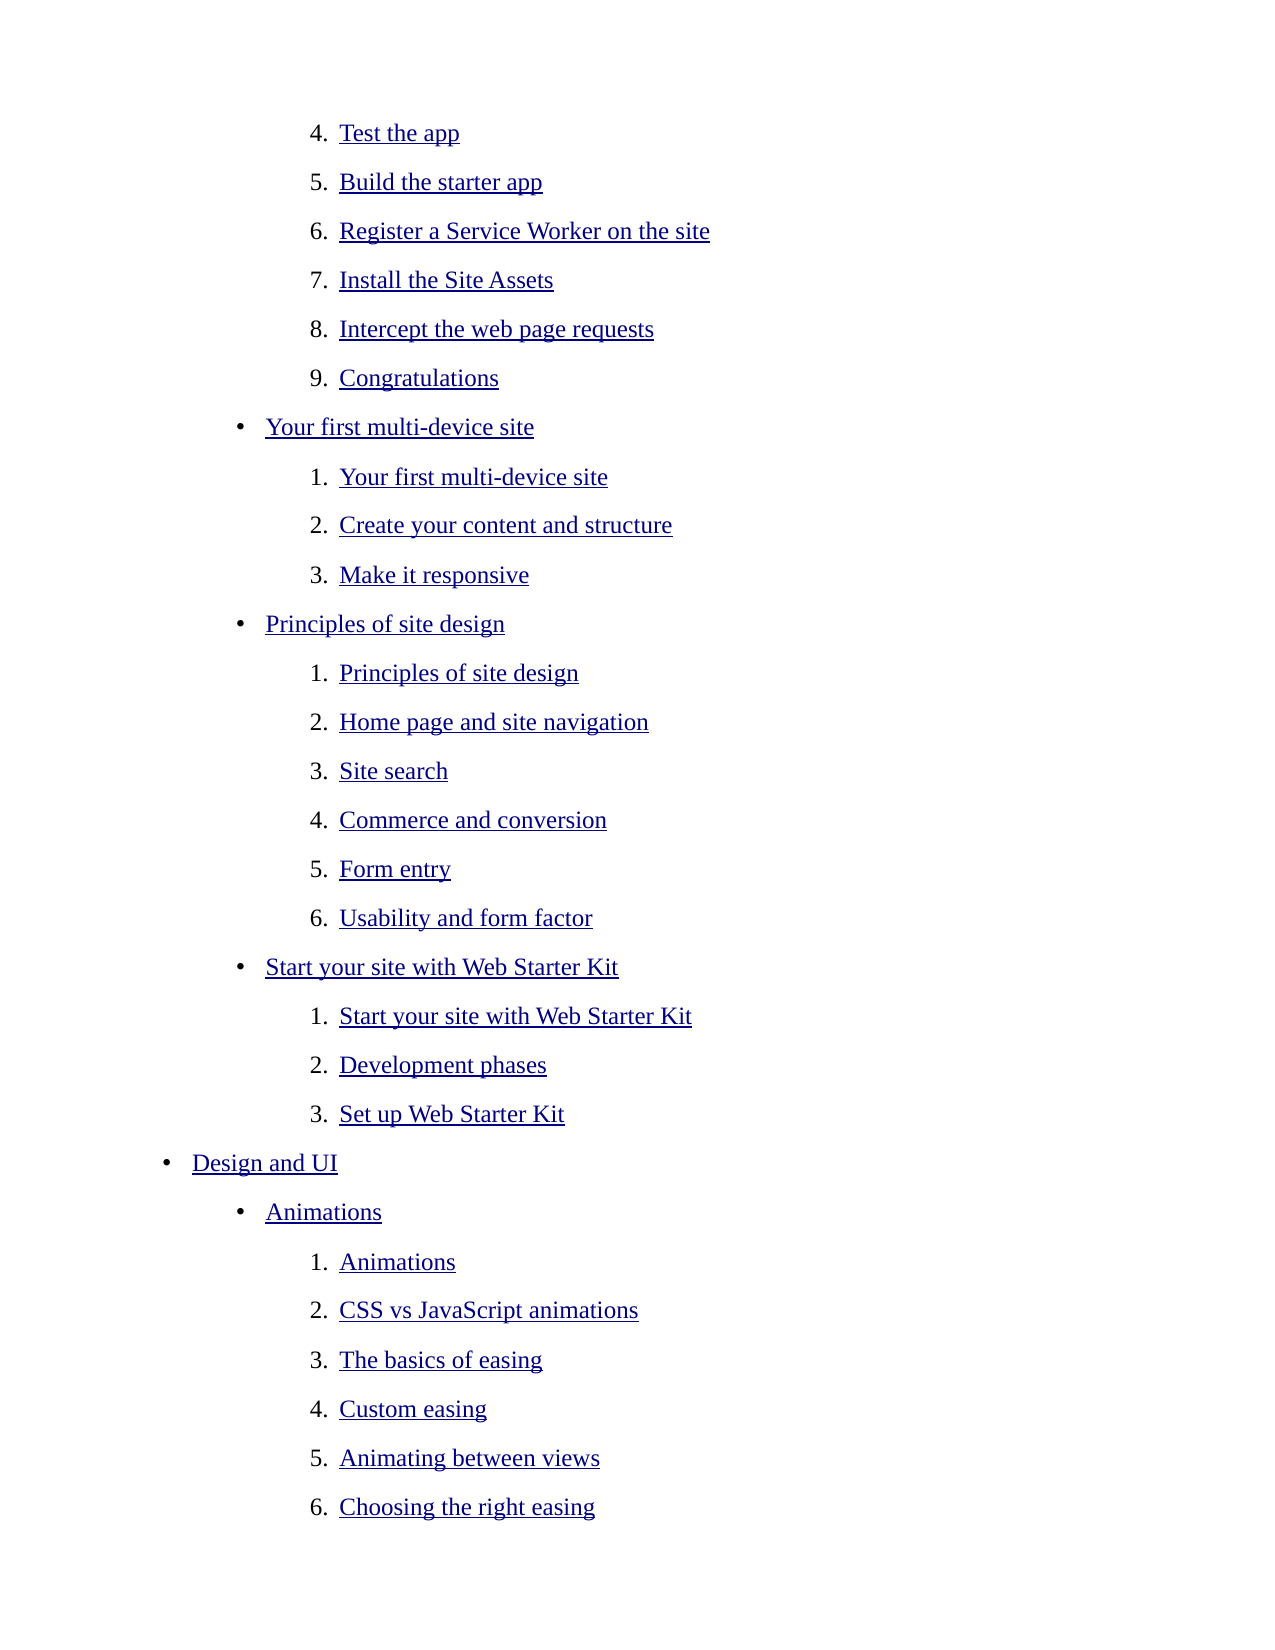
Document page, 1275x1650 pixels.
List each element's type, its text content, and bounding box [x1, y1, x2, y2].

list Start your site with Web Starter Kit [236, 952, 1157, 981]
list Principles of site design [309, 658, 1157, 687]
list Your first multi-device site [236, 412, 1157, 441]
list Create your content and structure [309, 511, 1157, 539]
list Your first multi-device site [309, 462, 1157, 490]
list Home page and site navigation [309, 707, 1157, 736]
list Set up Web Starter Kit [309, 1099, 1157, 1128]
list Make it responsive [309, 560, 1157, 588]
list The basics of easing [309, 1345, 1157, 1373]
list Start your site with Web Starter Kit [309, 1001, 1157, 1030]
list Form entry [309, 854, 1157, 883]
list Usability and form factor [309, 903, 1157, 932]
list Build the starter app [309, 167, 1157, 196]
list Animating between views [309, 1443, 1157, 1472]
list Commerce and conversion [309, 805, 1157, 834]
list Install the Site Assets [309, 265, 1157, 294]
list Design and UI [162, 1148, 1157, 1177]
list Animations [309, 1247, 1157, 1275]
list Register a Service Worker on the site [309, 216, 1157, 245]
list Principles of site design [236, 609, 1157, 637]
list Custom easing [309, 1394, 1157, 1422]
list Choosing the right easing [309, 1492, 1157, 1521]
list Congratulations [309, 363, 1157, 392]
list Site search [309, 756, 1157, 785]
list Development phases [309, 1050, 1157, 1079]
list CSS vs JavaScript animations [309, 1296, 1157, 1324]
list Intercept the web page requests [309, 314, 1157, 343]
list Animations [236, 1197, 1157, 1226]
list Test the app [309, 118, 1157, 147]
